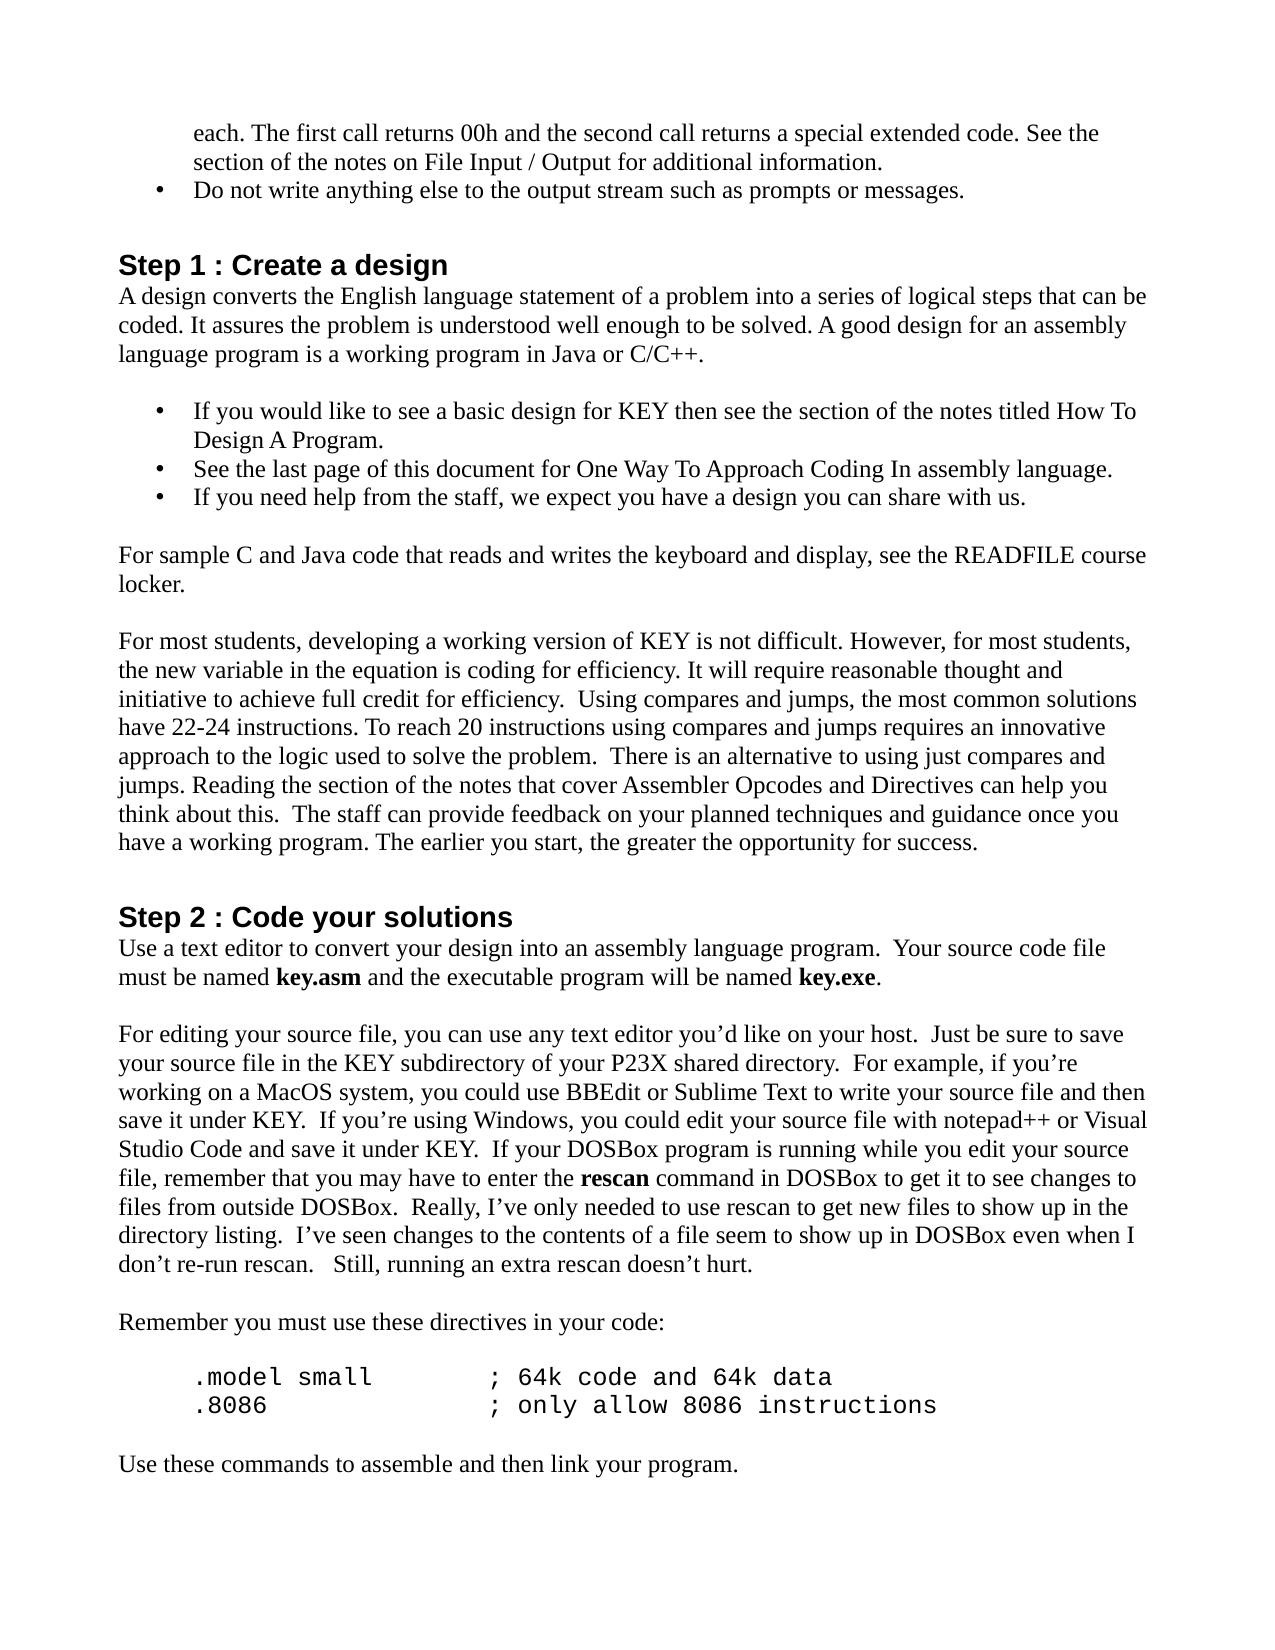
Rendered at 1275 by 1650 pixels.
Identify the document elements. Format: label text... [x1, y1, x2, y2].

text .model small ; 64k code and 64k data [118, 1364, 1157, 1393]
list Do not write anything else to the output stream such as prompts or messages. [156, 176, 1157, 204]
subtitle Step 2 : Code your solutions [118, 899, 1157, 933]
subtitle Step 1 : Create a design [118, 248, 1157, 281]
text Remember you must use these directives in your code: [118, 1307, 1157, 1336]
list See the last page of this document for One Way To Approach Coding In assembly language. [156, 454, 1157, 482]
list If you need help from the staff, we expect you have a design you can share with us. [156, 482, 1157, 511]
text A design converts the English language statement of a problem into a series of logical steps that can be coded. It assures the problem is understood well enough to be solved. A good design for an assembly language program is a working program in Java or C/C++. [118, 281, 1157, 367]
text For editing your source file, you can use any text editor you’d like on your host. Just be sure to save your source file in the KEY subdirectory of your P23X shared directory. For example, if you’re working on a MacOS system, you could use BBEdit or Sublime Text to write your source file and then save it under KEY. If you’re using Windows, you could edit your source file with notepad++ or Visual Studio Code and save it under KEY. If your DOSBox program is running while you edit your source file, remember that you may have to enter the rescan command in DOSBox to get it to see changes to files from outside DOSBox. Really, I’ve only needed to use rescan to get new files to show up in the directory listing. I’ve seen changes to the contents of a file seem to show up in DOSBox even when I don’t re-run rescan. Still, running an extra rescan doesn’t hurt. [118, 1019, 1157, 1278]
text For sample C and Java code that reads and writes the keyboard and display, see the READFILE course locker. [118, 540, 1157, 597]
list If you would like to see a basic design for KEY then see the section of the notes titled How To Design A Program. [156, 396, 1157, 454]
list each. The first call returns 00h and the second call returns a special extended code. See the section of the notes on File Input / Output for additional information. [156, 118, 1157, 176]
text .8086 ; only allow 8086 instructions [118, 1393, 1157, 1421]
text For most students, developing a working version of KEY is not difficult. However, for most students, the new variable in the equation is coding for efficiency. It will require reasonable thought and initiative to achieve full credit for efficiency. Using compares and jumps, the most common solutions have 22-24 instructions. To reach 20 instructions using compares and jumps requires an innovative approach to the logic used to solve the problem. There is an alternative to using just compares and jumps. Reading the section of the notes that cover Assembler Opcodes and Directives can help you think about this. The staff can provide feedback on your planned techniques and guidance once you have a working program. The earlier you start, the greater the opportunity for success. [118, 626, 1157, 856]
text Use these commands to assemble and then link your program. [118, 1449, 1157, 1478]
text Use a text editor to convert your design into an assembly language program. Your source code file must be named key.asm and the executable program will be named key.exe. [118, 933, 1157, 991]
